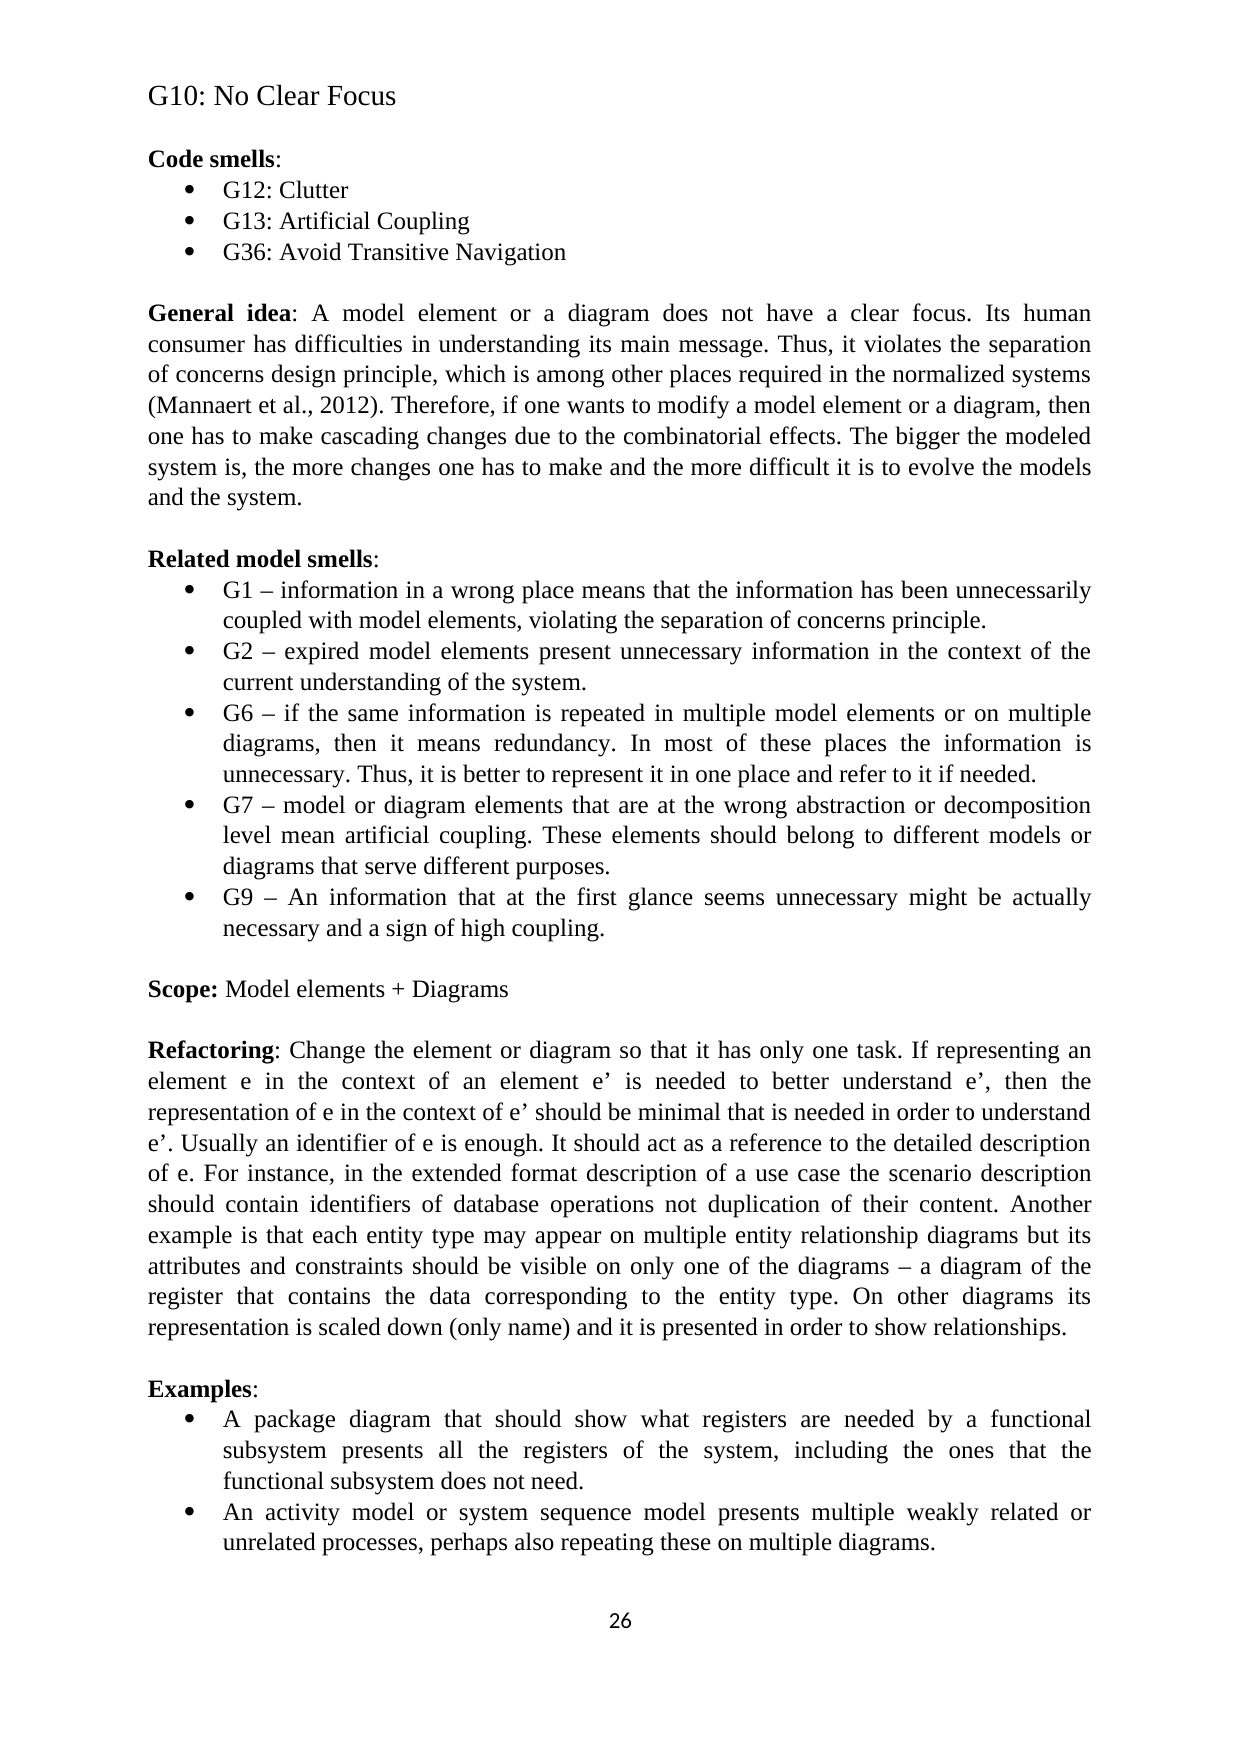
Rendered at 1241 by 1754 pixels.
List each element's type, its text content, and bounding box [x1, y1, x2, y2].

text Scope: Model elements + Diagrams [148, 974, 1093, 1003]
text General idea: A model element or a diagram does not have a clear focus. Its human consumer has difficulties in understanding its main message. Thus, it violates the separation of concerns design principle, which is among other places required in the normalized systems (Mannaert et al., 2012). Therefore, if one wants to modify a model element or a diagram, then one has to make cascading changes due to the combinatorial effects. The bigger the modeled system is, the more changes one has to make and the more difficult it is to evolve the models and the system. [148, 298, 1093, 511]
subtitle G10: No Clear Focus [148, 78, 1093, 111]
list G13: Artificial Coupling [185, 206, 1093, 235]
list G36: Avoid Transitive Navigation [185, 237, 1093, 265]
list G9 – An information that at the first glance seems unnecessary might be actually necessary and a sign of high coupling. [185, 882, 1093, 941]
list G2 – expired model elements present unnecessary information in the context of the current understanding of the system. [185, 636, 1093, 696]
text Refactoring: Change the element or diagram so that it has only one task. If representing an element e in the context of an element e’ is needed to better understand e’, then the representation of e in the context of e’ should be minimal that is needed in order to understand e’. Usually an identifier of e is enough. It should act as a reference to the detailed description of e. For instance, in the extended format description of a use case the scenario description should contain identifiers of database operations not duplication of their content. Another example is that each entity type may appear on multiple entity relationship diagrams but its attributes and constraints should be visible on only one of the diagrams – a diagram of the register that contains the data corresponding to the entity type. On other diagrams its representation is scaled down (only name) and it is presented in order to show relationships. [148, 1036, 1093, 1341]
list An activity model or system sequence model presents multiple weakly related or unrelated processes, perhaps also repeating these on multiple diagrams. [185, 1497, 1093, 1556]
text Examples: [148, 1374, 1093, 1402]
text Code smells: [148, 144, 1093, 173]
list G12: Clutter [185, 175, 1093, 204]
list G6 – if the same information is repeated in multiple model elements or on multiple diagrams, then it means redundancy. In most of these places the information is unnecessary. Thus, it is better to represent it in one place and refer to it if needed. [185, 698, 1093, 788]
list A package diagram that should show what registers are needed by a functional subsystem presents all the registers of the system, including the ones that the functional subsystem does not need. [185, 1404, 1093, 1494]
text Related model smells: [148, 544, 1093, 573]
list G7 – model or diagram elements that are at the wrong abstraction or decomposition level mean artificial coupling. These elements should belong to different models or diagrams that serve different purposes. [185, 790, 1093, 880]
list G1 – information in a wrong place means that the information has been unnecessarily coupled with model elements, violating the separation of concerns principle. [185, 575, 1093, 634]
